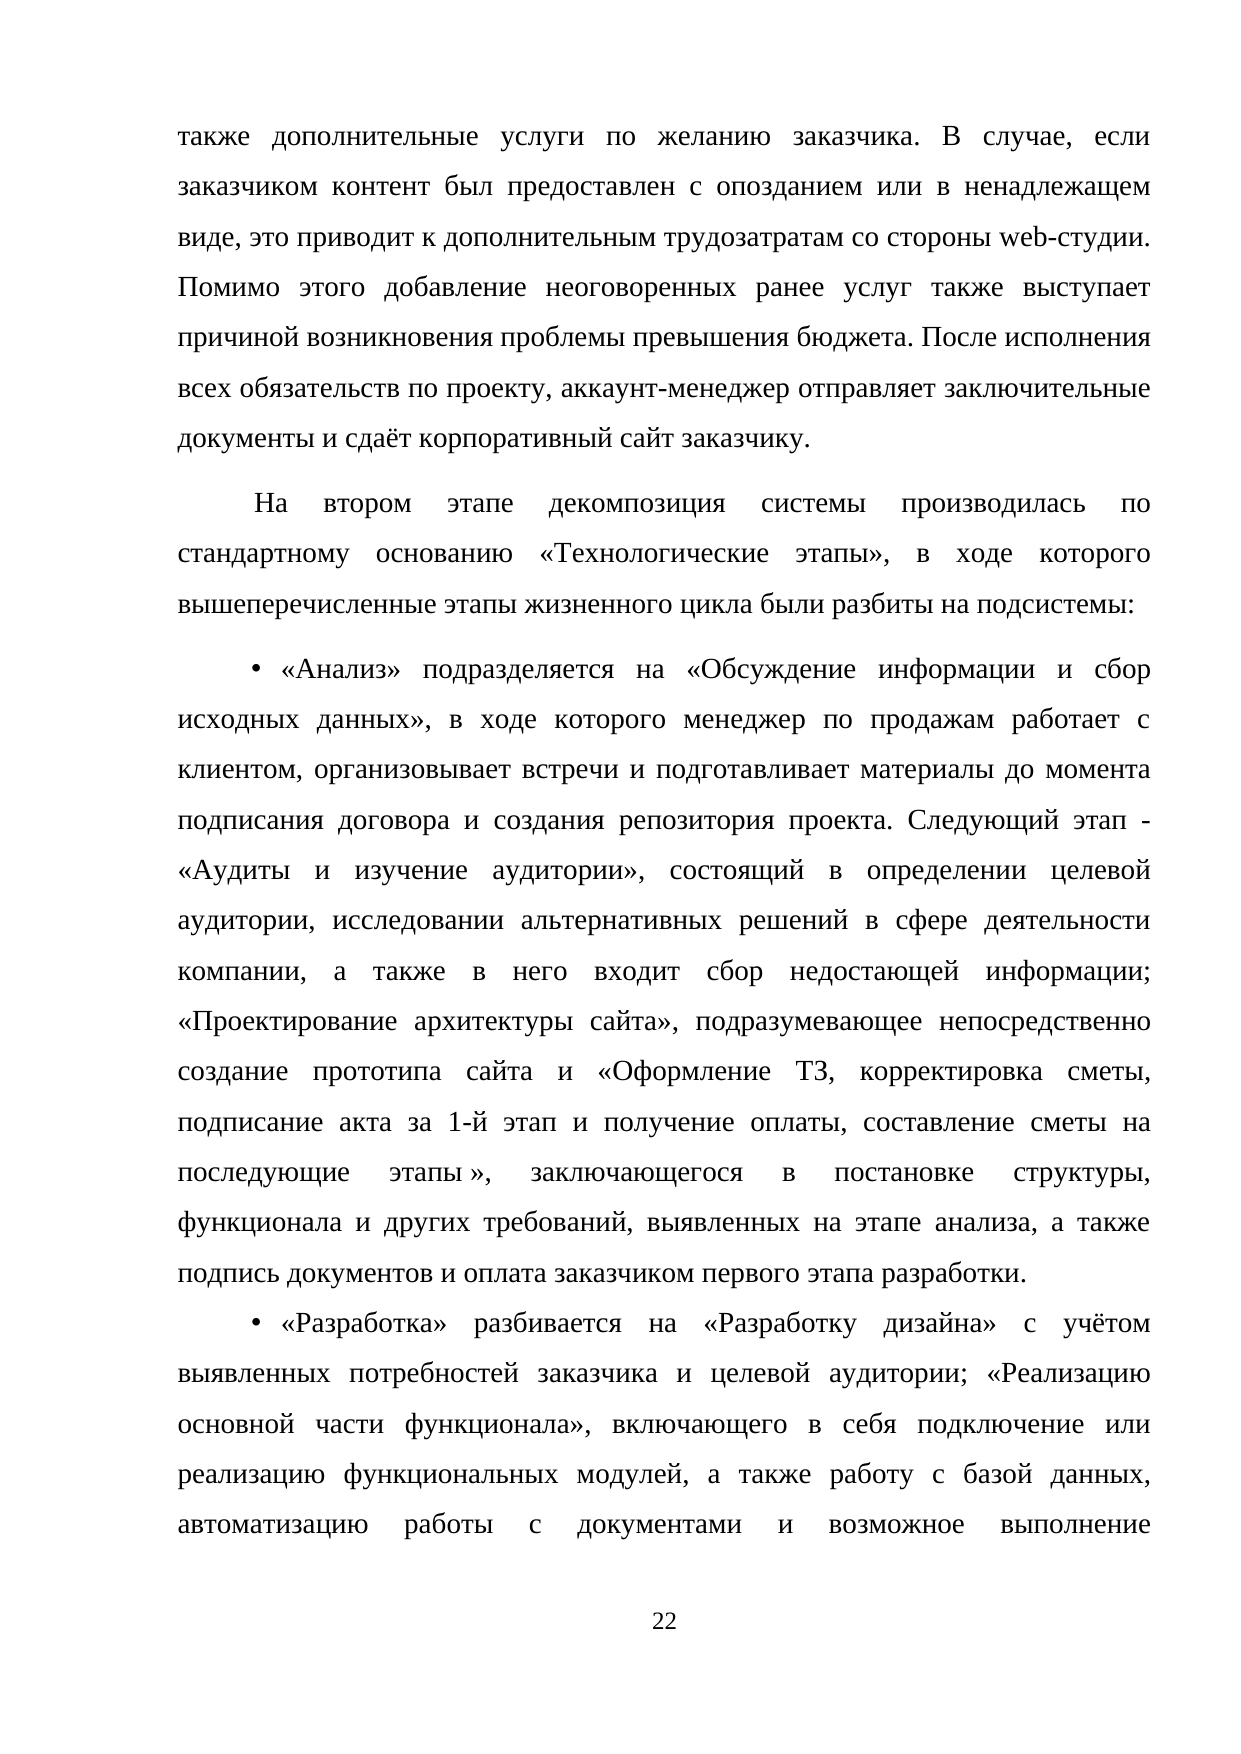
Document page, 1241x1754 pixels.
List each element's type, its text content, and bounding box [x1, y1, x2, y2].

list «Анализ» подразделяется на «Обсуждение информации и сбор исходных данных», в ходе которого менеджер по продажам работает с клиентом, организовывает встречи и подготавливает материалы до момента подписания договора и создания репозитория проекта. Следующий этап - «Аудиты и изучение аудитории», состоящий в определении целевой аудитории, исследовании альтернативных решений в сфере деятельности компании, а также в него входит сбор недостающей информации; «Проектирование архитектуры сайта», подразумевающее непосредственно создание прототипа сайта и «Оформление ТЗ, корректировка сметы, подписание акта за 1-й этап и получение оплаты, составление сметы на последующие этапы », заключающегося в постановке структуры, функционала и других требований, выявленных на этапе анализа, а также подпись документов и оплата заказчиком первого этапа разработки. [177, 651, 1152, 1288]
list также дополнительные услуги по желанию заказчика. В случае, если заказчиком контент был предоставлен с опозданием или в ненадлежащем виде, это приводит к дополнительным трудозатратам со стороны web-студии. Помимо этого добавление неоговоренных ранее услуг также выступает причиной возникновения проблемы превышения бюджета. После исполнения всех обязательств по проекту, аккаунт-менеджер отправляет заключительные документы и сдаёт корпоративный сайт заказчику. [177, 118, 1152, 453]
text На втором этапе декомпозиция системы производилась по стандартному основанию «Технологические этапы», в ходе которого вышеперечисленные этапы жизненного цикла были разбиты на подсистемы: [177, 485, 1152, 619]
list «Разработка» разбивается на «Разработку дизайна» с учётом выявленных потребностей заказчика и целевой аудитории; «Реализацию основной части функционала», включающего в себя подключение или реализацию функциональных модулей, а также работу с базой данных, автоматизацию работы с документами и возможное выполнение [177, 1305, 1152, 1540]
